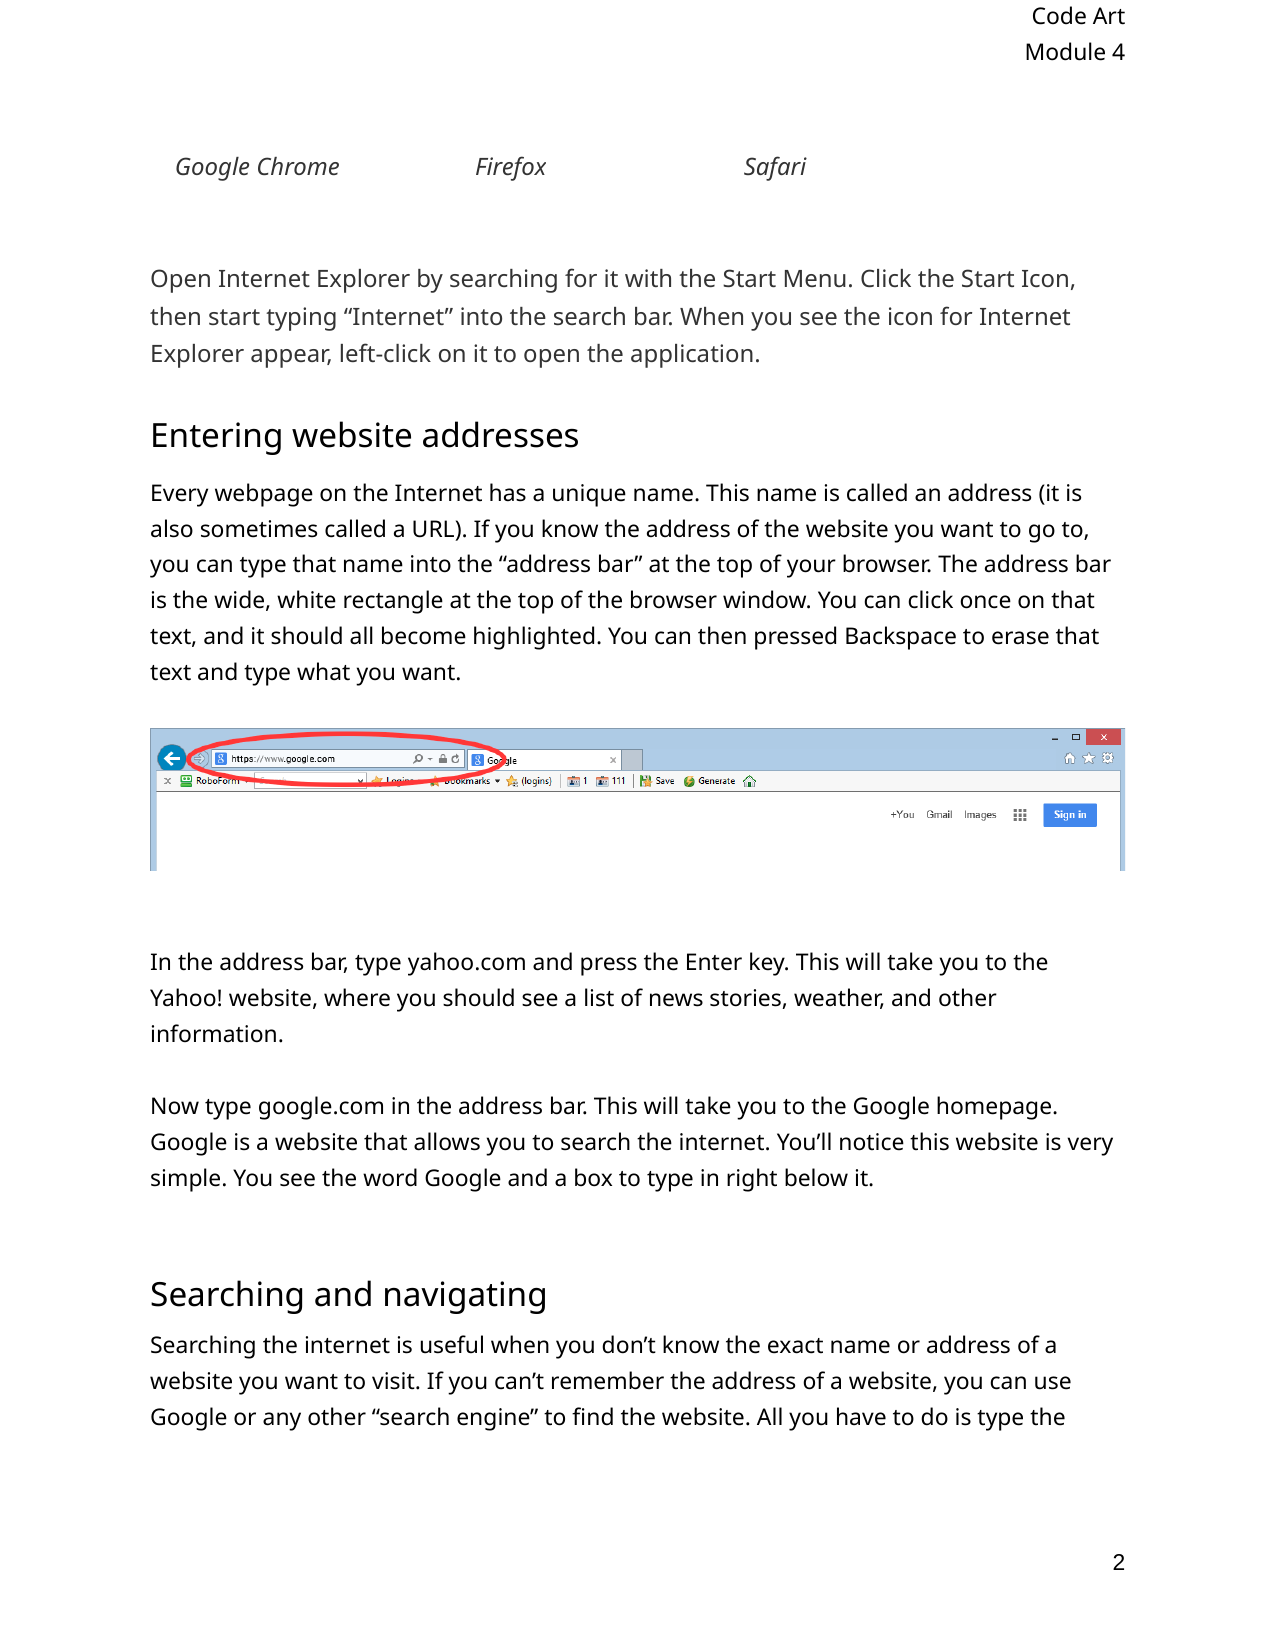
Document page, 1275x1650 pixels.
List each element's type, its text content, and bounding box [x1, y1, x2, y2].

text Searching the internet is useful when you don’t know the exact name or address of a website you want to visit. If you can’t remember the address of a website, you can use Google or any other “search engine” to find the website. All you have to do is type the [150, 1329, 1125, 1432]
text Google Chrome Firefox Safari [150, 150, 1125, 183]
subtitle Entering website addresses [150, 412, 1125, 457]
text Open Internet Explorer by searching for it with the Start Menu. Click the Start Icon, then start typing “Internet” into the search bar. When you see the icon for Internet Explorer appear, left-click on it to open the application. [150, 262, 1125, 369]
text Every webpage on the Internet has a unique name. This name is called an address (it is also sometimes called a URL). If you know the address of the website you want to go to, you can type that name into the “address bar” at the top of your browser. The address bar is the wide, white rectangle at the top of the browser window. You can click once on that text, and it should all become highlighted. You can then pressed Backspace to erase that text and type what you want. [150, 477, 1125, 687]
subtitle Searching and navigating [150, 1271, 1125, 1316]
text Now type google.com in the address bar. This will take you to the Google homepage. Google is a website that allows you to search the internet. You’ll notice this website is very simple. You see the word Google and a box to type in right below it. [150, 1090, 1125, 1193]
text In the address bar, type yahoo.com and press the Enter key. This will take you to the Yahoo! website, where you should see a list of news stories, weather, and other information. [150, 946, 1125, 1049]
